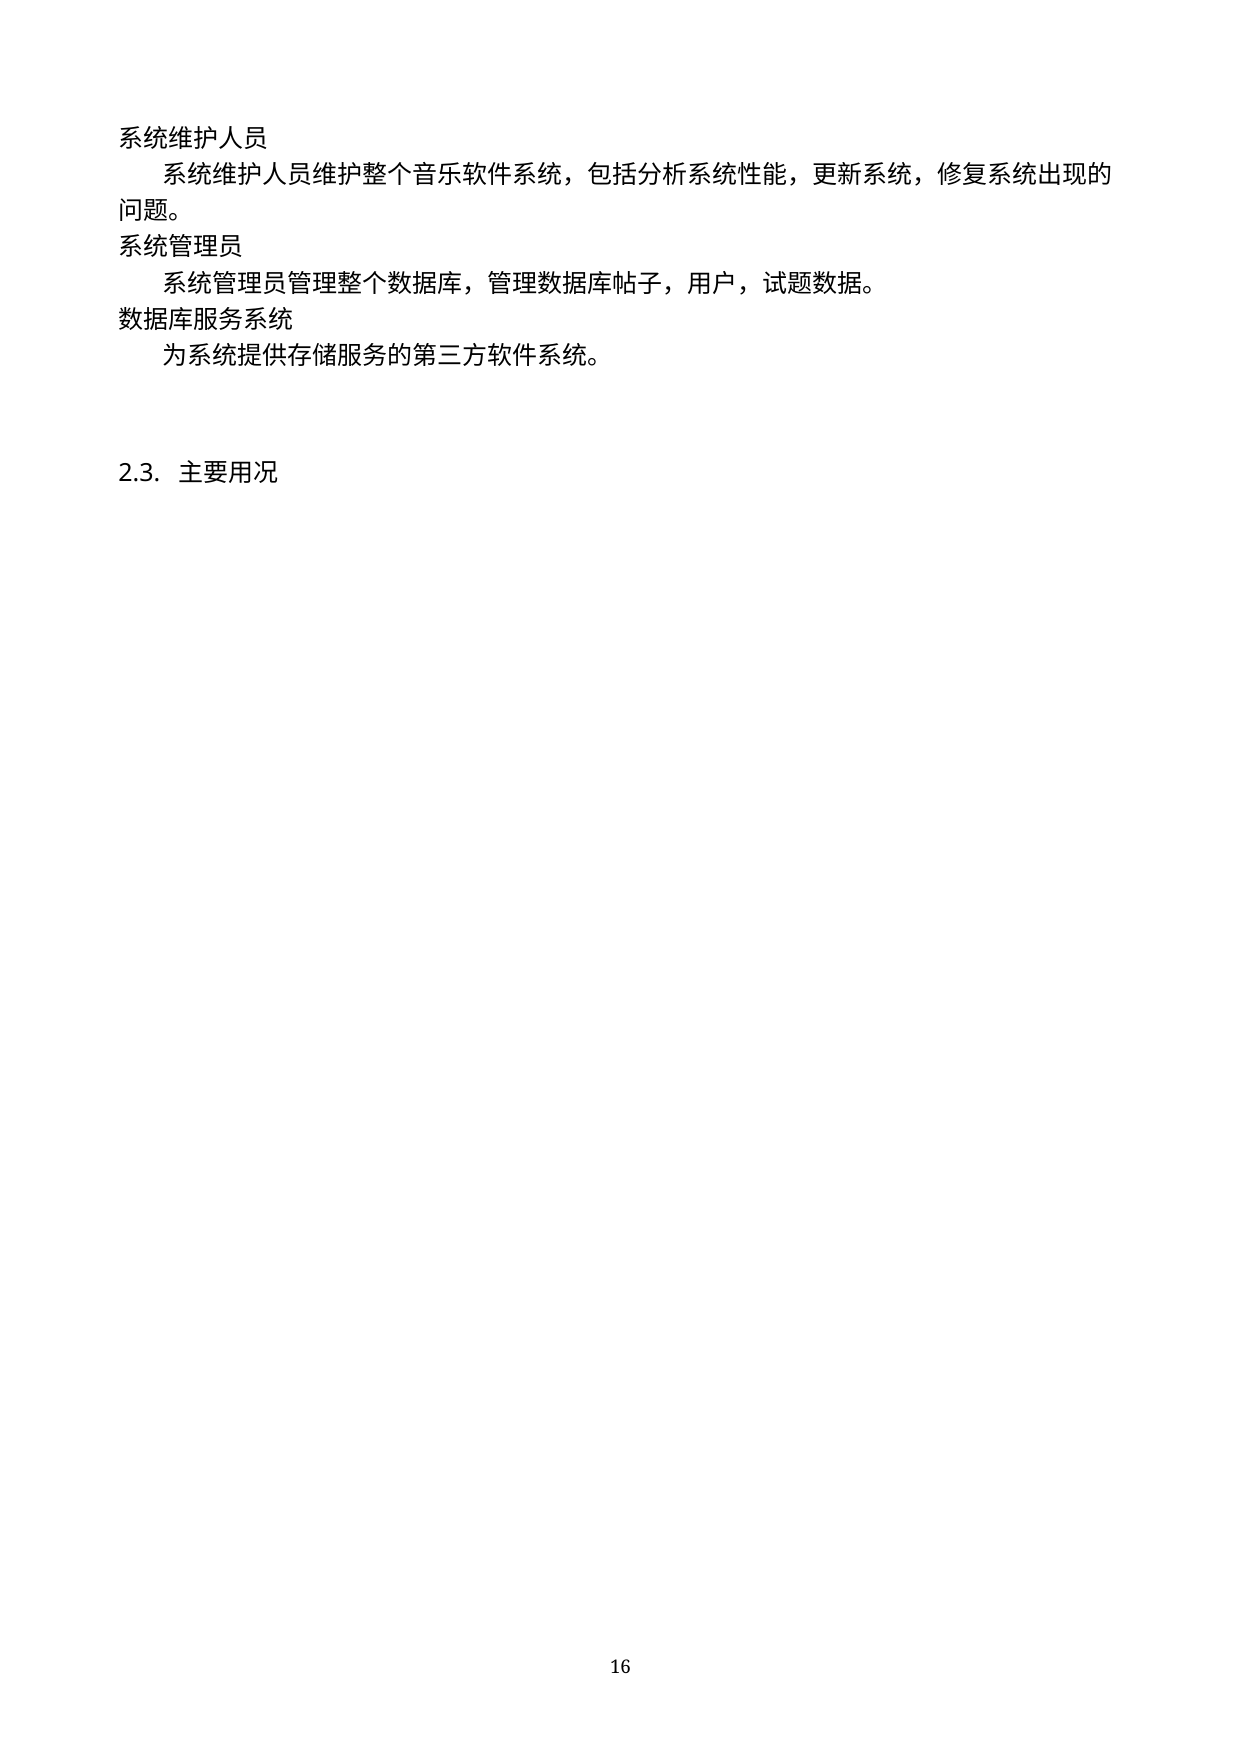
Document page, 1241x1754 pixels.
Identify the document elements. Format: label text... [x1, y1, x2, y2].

text 数据库服务系统 [118, 299, 1122, 336]
text 为系统提供存储服务的第三方软件系统。 [118, 336, 1122, 372]
text 系统维护人员维护整个音乐软件系统，包括分析系统性能，更新系统，修复系统出现的问题。 [118, 154, 1122, 227]
text 系统维护人员 [118, 118, 1122, 154]
text 系统管理员 [118, 227, 1122, 263]
text 系统管理员管理整个数据库，管理数据库帖子，用户，试题数据。 [118, 263, 1122, 299]
subtitle 主要用况 [118, 452, 1122, 488]
